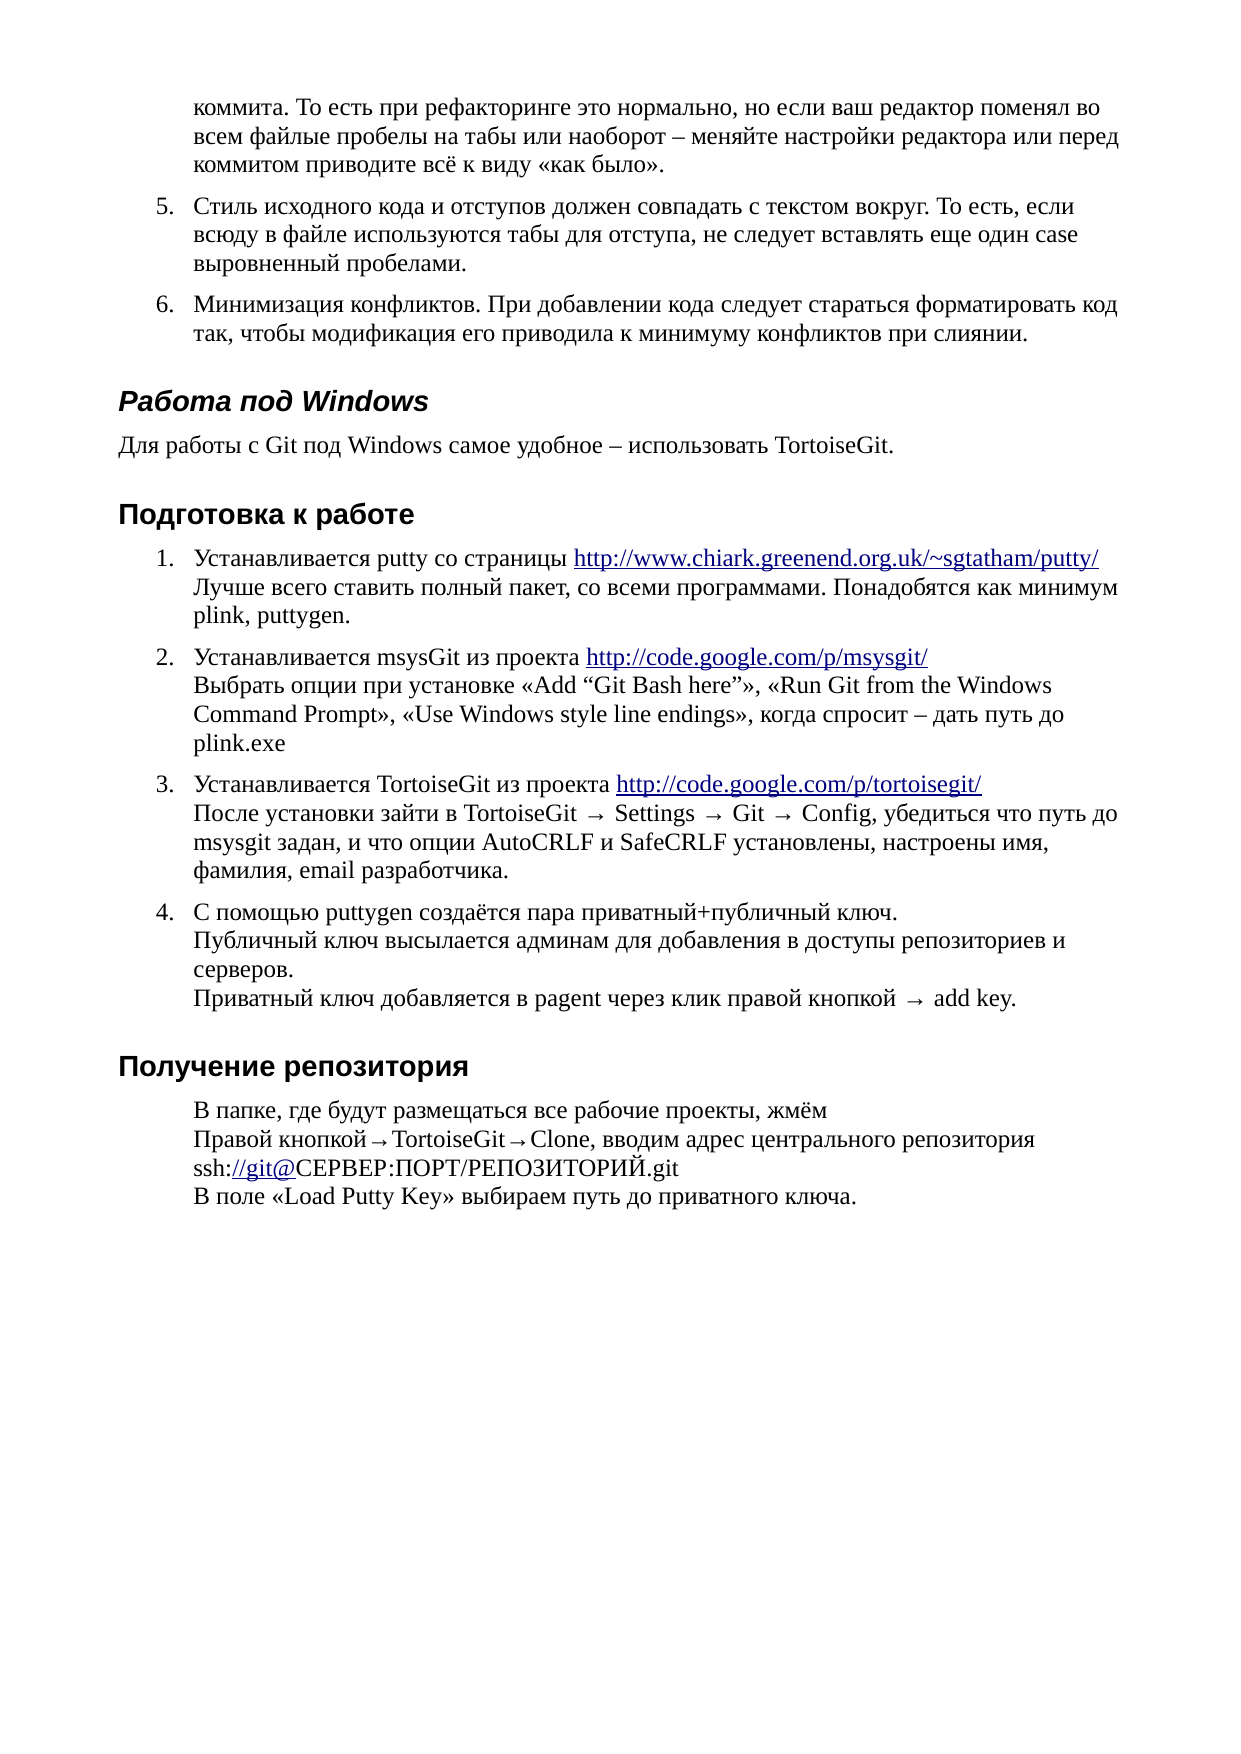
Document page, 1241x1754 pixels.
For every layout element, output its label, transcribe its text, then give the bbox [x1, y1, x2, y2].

subtitle Получение репозитория [118, 1049, 1122, 1083]
list Устанавливается TortoiseGit из проекта http://code.google.com/p/tortoisegit/ После установки зайти в TortoiseGit → Settings → Git → Config, убедиться что путь до msysgit задан, и что опции AutoCRLF и SafeCRLF установлены, настроены имя, фамилия, email разработчика. [156, 769, 1122, 884]
list Минимизация конфликтов. При добавлении кода следует стараться форматировать код так, чтобы модификация его приводила к минимуму конфликтов при слиянии. [156, 289, 1122, 347]
list Стиль исходного кода и отступов должен совпадать с текстом вокруг. То есть, если всюду в файле используются табы для отступа, не следует вставлять еще один case выровненный пробелами. [156, 191, 1122, 277]
text Для работы с Git под Windows самое удобное – использовать TortoiseGit. [118, 431, 1122, 459]
list С помощью puttygen создаётся пара приватный+публичный ключ. Публичный ключ высылается админам для добавления в доступы репозиториев и серверов. Приватный ключ добавляется в pagent через клик правой кнопкой → add key. [156, 897, 1122, 1012]
list В папке, где будут размещаться все рабочие проекты, жмём Правой кнопкой→TortoiseGit→Clone, вводим адрес центрального репозитория ssh://git@СЕРВЕР:ПОРТ/РЕПОЗИТОРИЙ.git В поле «Load Putty Key» выбираем путь до приватного ключа. [156, 1095, 1122, 1210]
list Устанавливается putty со страницы http://www.chiark.greenend.org.uk/~sgtatham/putty/ Лучше всего ставить полный пакет, со всеми программами. Понадобятся как минимум plink, puttygen. [156, 543, 1122, 629]
subtitle Работа под Windows [118, 384, 1122, 418]
list Устанавливается msysGit из проекта http://code.google.com/p/msysgit/ Выбрать опции при установке «Add “Git Bash here”», «Run Git from the Windows Command Prompt», «Use Windows style line endings», когда спросит – дать путь до plink.exe [156, 642, 1122, 757]
list коммита. То есть при рефакторинге это нормально, но если ваш редактор поменял во всем файлые пробелы на табы или наоборот – меняйте настройки редактора или перед коммитом приводите всё к виду «как было». [156, 92, 1122, 178]
subtitle Подготовка к работе [118, 497, 1122, 530]
